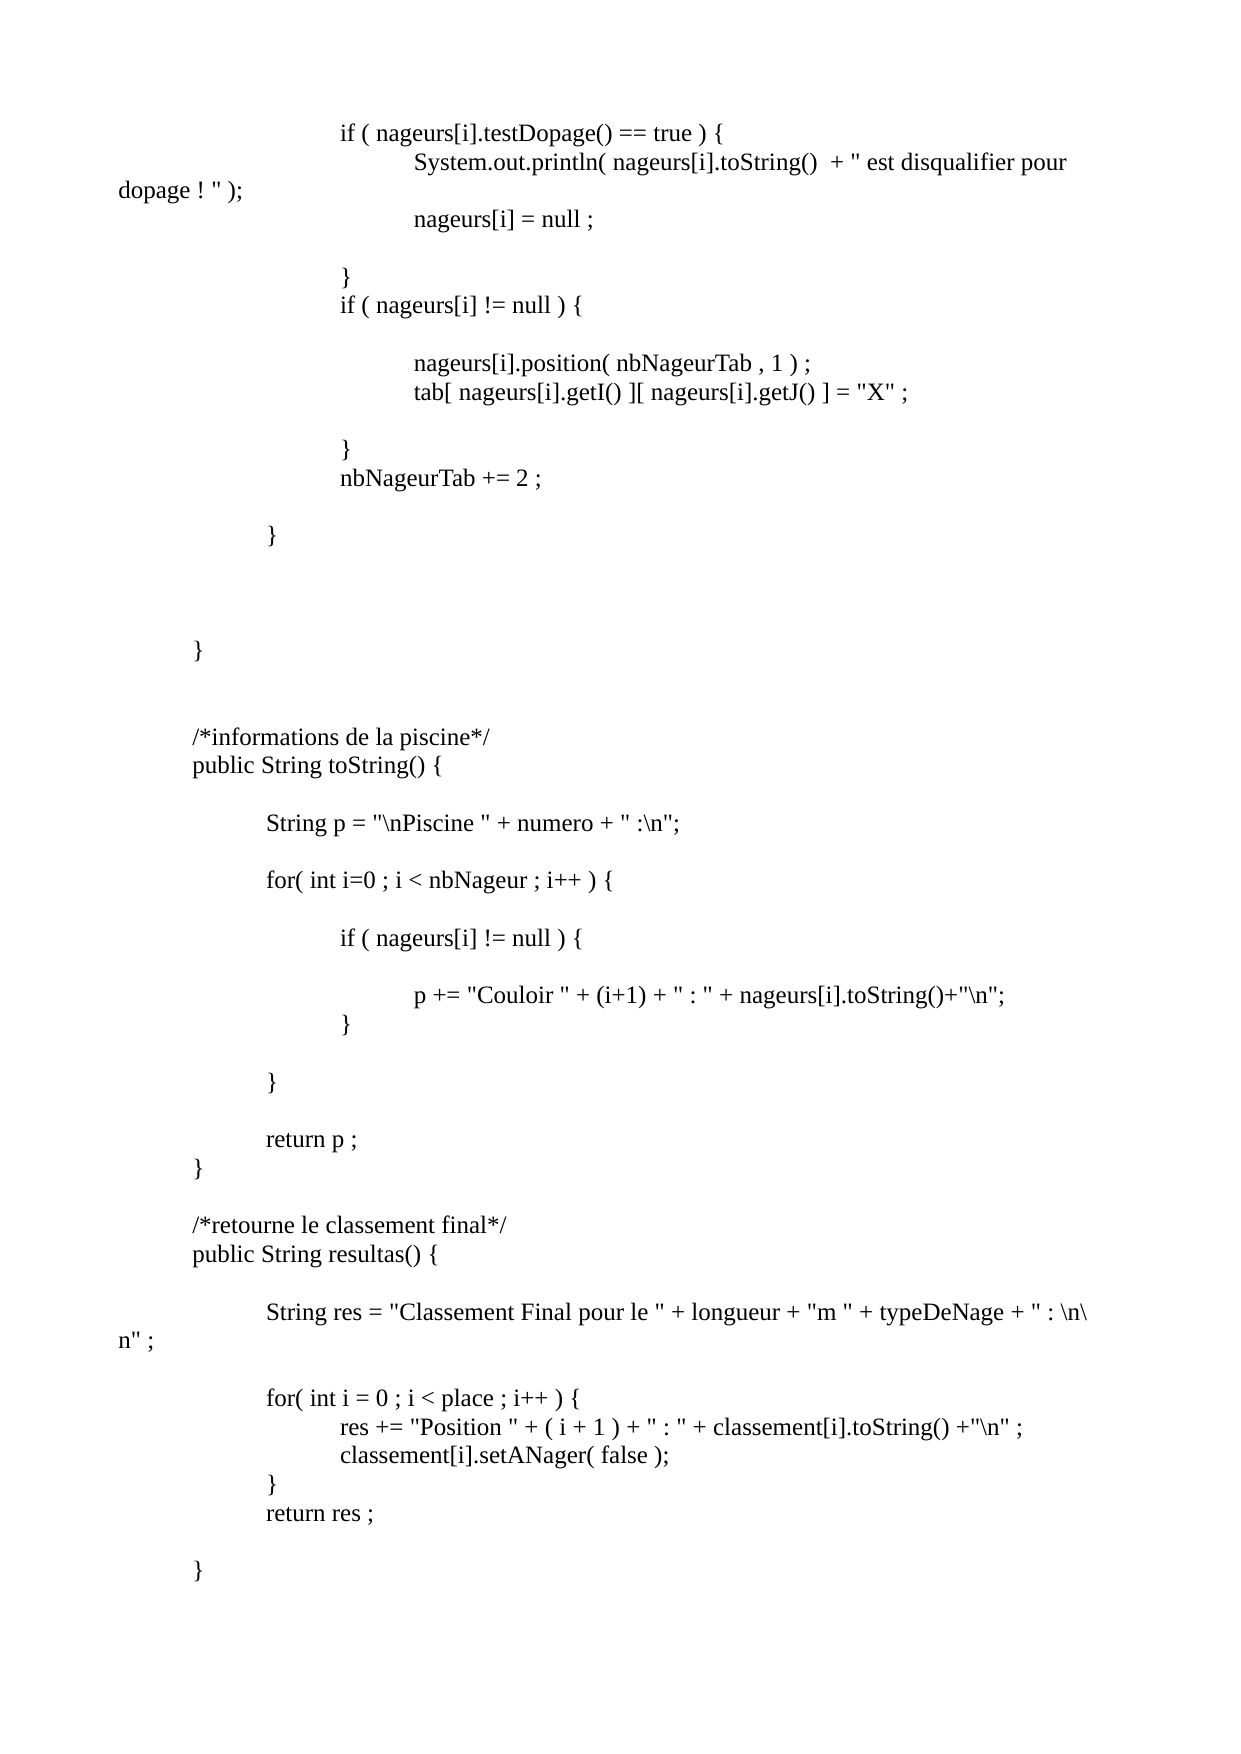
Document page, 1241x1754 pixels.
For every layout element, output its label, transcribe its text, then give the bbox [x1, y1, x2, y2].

text if ( nageurs[i] != null ) { [118, 923, 1122, 952]
text /*informations de la piscine*/ [118, 722, 1122, 751]
text nbNageurTab += 2 ; [118, 463, 1122, 492]
text String p = "\nPiscine " + numero + " :\n"; [118, 808, 1122, 837]
text for( int i=0 ; i < nbNageur ; i++ ) { [118, 866, 1122, 894]
text tab[ nageurs[i].getI() ][ nageurs[i].getJ() ] = "X" ; [118, 377, 1122, 406]
text return p ; [118, 1124, 1122, 1153]
text nageurs[i] = null ; [118, 204, 1122, 233]
text return res ; [118, 1498, 1122, 1527]
text } [118, 1556, 1122, 1584]
text System.out.println( nageurs[i].toString() + " est disqualifier pour dopage ! " ); [118, 147, 1122, 204]
text } [118, 636, 1122, 664]
text public String toString() { [118, 751, 1122, 779]
text } [118, 1009, 1122, 1038]
text } [118, 1153, 1122, 1182]
text for( int i = 0 ; i < place ; i++ ) { [118, 1383, 1122, 1412]
text public String resultas() { [118, 1239, 1122, 1268]
text /*retourne le classement final*/ [118, 1211, 1122, 1239]
text nageurs[i].position( nbNageurTab , 1 ) ; [118, 348, 1122, 377]
text } [118, 1067, 1122, 1096]
text } [118, 434, 1122, 463]
text if ( nageurs[i] != null ) { [118, 291, 1122, 319]
text String res = "Classement Final pour le " + longueur + "m " + typeDeNage + " : \n\n" ; [118, 1297, 1122, 1354]
text } [118, 262, 1122, 291]
text } [118, 521, 1122, 549]
text res += "Position " + ( i + 1 ) + " : " + classement[i].toString() +"\n" ; [118, 1412, 1122, 1441]
text p += "Couloir " + (i+1) + " : " + nageurs[i].toString()+"\n"; [118, 981, 1122, 1009]
text } [118, 1469, 1122, 1498]
text classement[i].setANager( false ); [118, 1441, 1122, 1469]
text if ( nageurs[i].testDopage() == true ) { [118, 118, 1122, 147]
